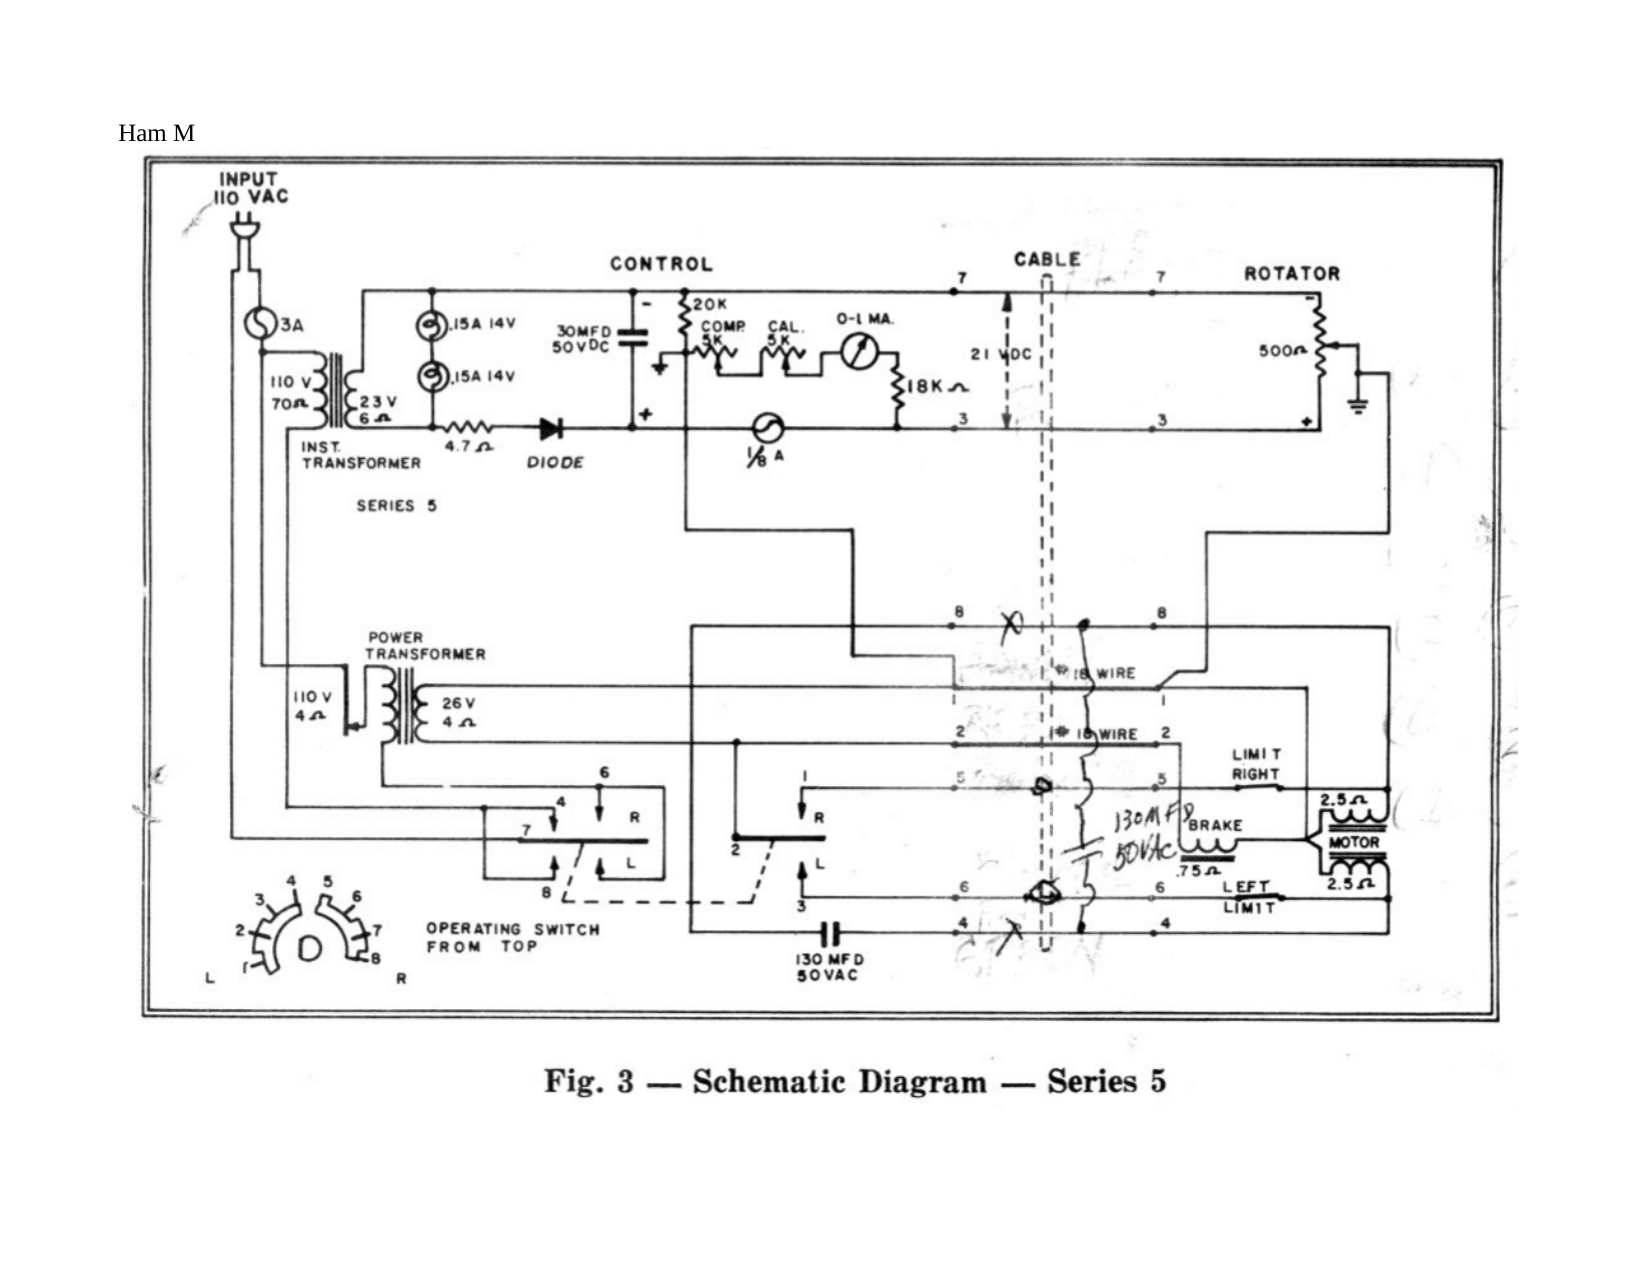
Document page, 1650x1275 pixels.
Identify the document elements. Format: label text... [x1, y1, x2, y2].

text Ham M [118, 118, 1532, 147]
picture [131, 147, 1519, 1110]
